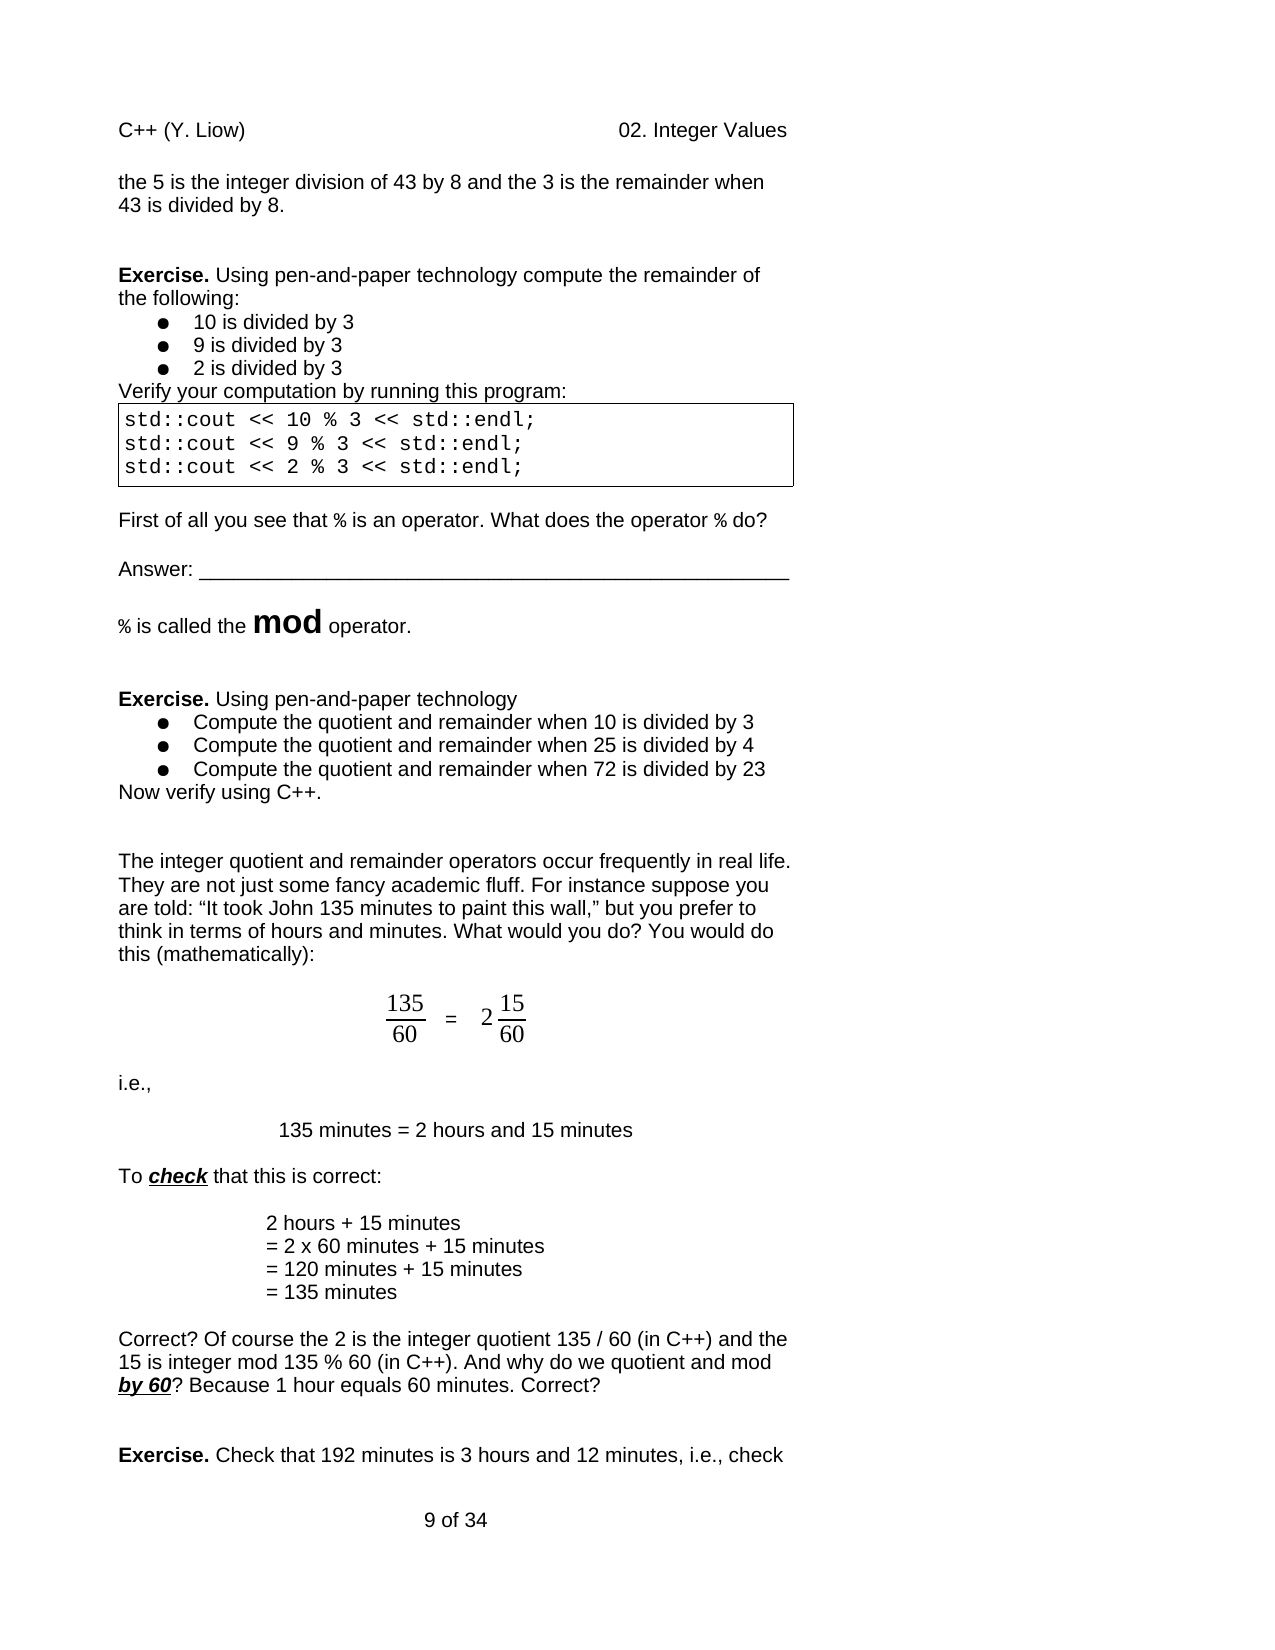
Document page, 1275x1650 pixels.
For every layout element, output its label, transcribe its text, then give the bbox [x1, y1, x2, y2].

text i.e., [118, 1072, 793, 1095]
text The integer quotient and remainder operators occur frequently in real life. They are not just some fancy academic fluff. For instance suppose you are told: “It took John 135 minutes to paint this wall,” but you prefer to think in terms of hours and minutes. What would you do? You would do this (mathematically): [118, 850, 793, 966]
text Verify your computation by running this program: [118, 380, 793, 403]
text = [118, 989, 793, 1048]
text Answer: ___________________________________________________ [118, 557, 793, 581]
text % is called the mod operator. [118, 604, 793, 641]
text = 135 minutes [118, 1281, 793, 1304]
text Exercise. Check that 192 minutes is 3 hours and 12 minutes, i.e., check [118, 1443, 793, 1467]
text = 120 minutes + 15 minutes [118, 1258, 793, 1281]
list Compute the quotient and remainder when 10 is divided by 3 [156, 711, 793, 734]
text the 5 is the integer division of 43 by 8 and the 3 is the remainder when 43 is divided by 8. [118, 171, 793, 217]
list 9 is divided by 3 [156, 333, 793, 357]
text 2 hours + 15 minutes [118, 1211, 793, 1234]
text To check that this is correct: [118, 1165, 793, 1188]
list Compute the quotient and remainder when 72 is divided by 23 [156, 757, 793, 780]
text Correct? Of course the 2 is the integer quotient 135 / 60 (in C++) and the 15 is integer mod 135 % 60 (in C++). And why do we quotient and mod by 60? Because 1 hour equals 60 minutes. Correct? [118, 1327, 793, 1397]
text = 2 x 60 minutes + 15 minutes [118, 1234, 793, 1258]
list 10 is divided by 3 [156, 310, 793, 333]
list Compute the quotient and remainder when 25 is divided by 4 [156, 734, 793, 757]
table_header std::cout << 10 % 3 << std::endl; std::cout << 9 % 3 << std::endl; std::cout << 2 % 3 << std::endl; [119, 404, 793, 486]
text Now verify using C++. [118, 780, 793, 804]
text 135 minutes = 2 hours and 15 minutes [118, 1118, 793, 1141]
text Exercise. Using pen-and-paper technology [118, 687, 793, 711]
text First of all you see that % is an operator. What does the operator % do? [118, 509, 793, 534]
text Exercise. Using pen-and-paper technology compute the remainder of the following: [118, 264, 793, 310]
list 2 is divided by 3 [156, 357, 793, 380]
